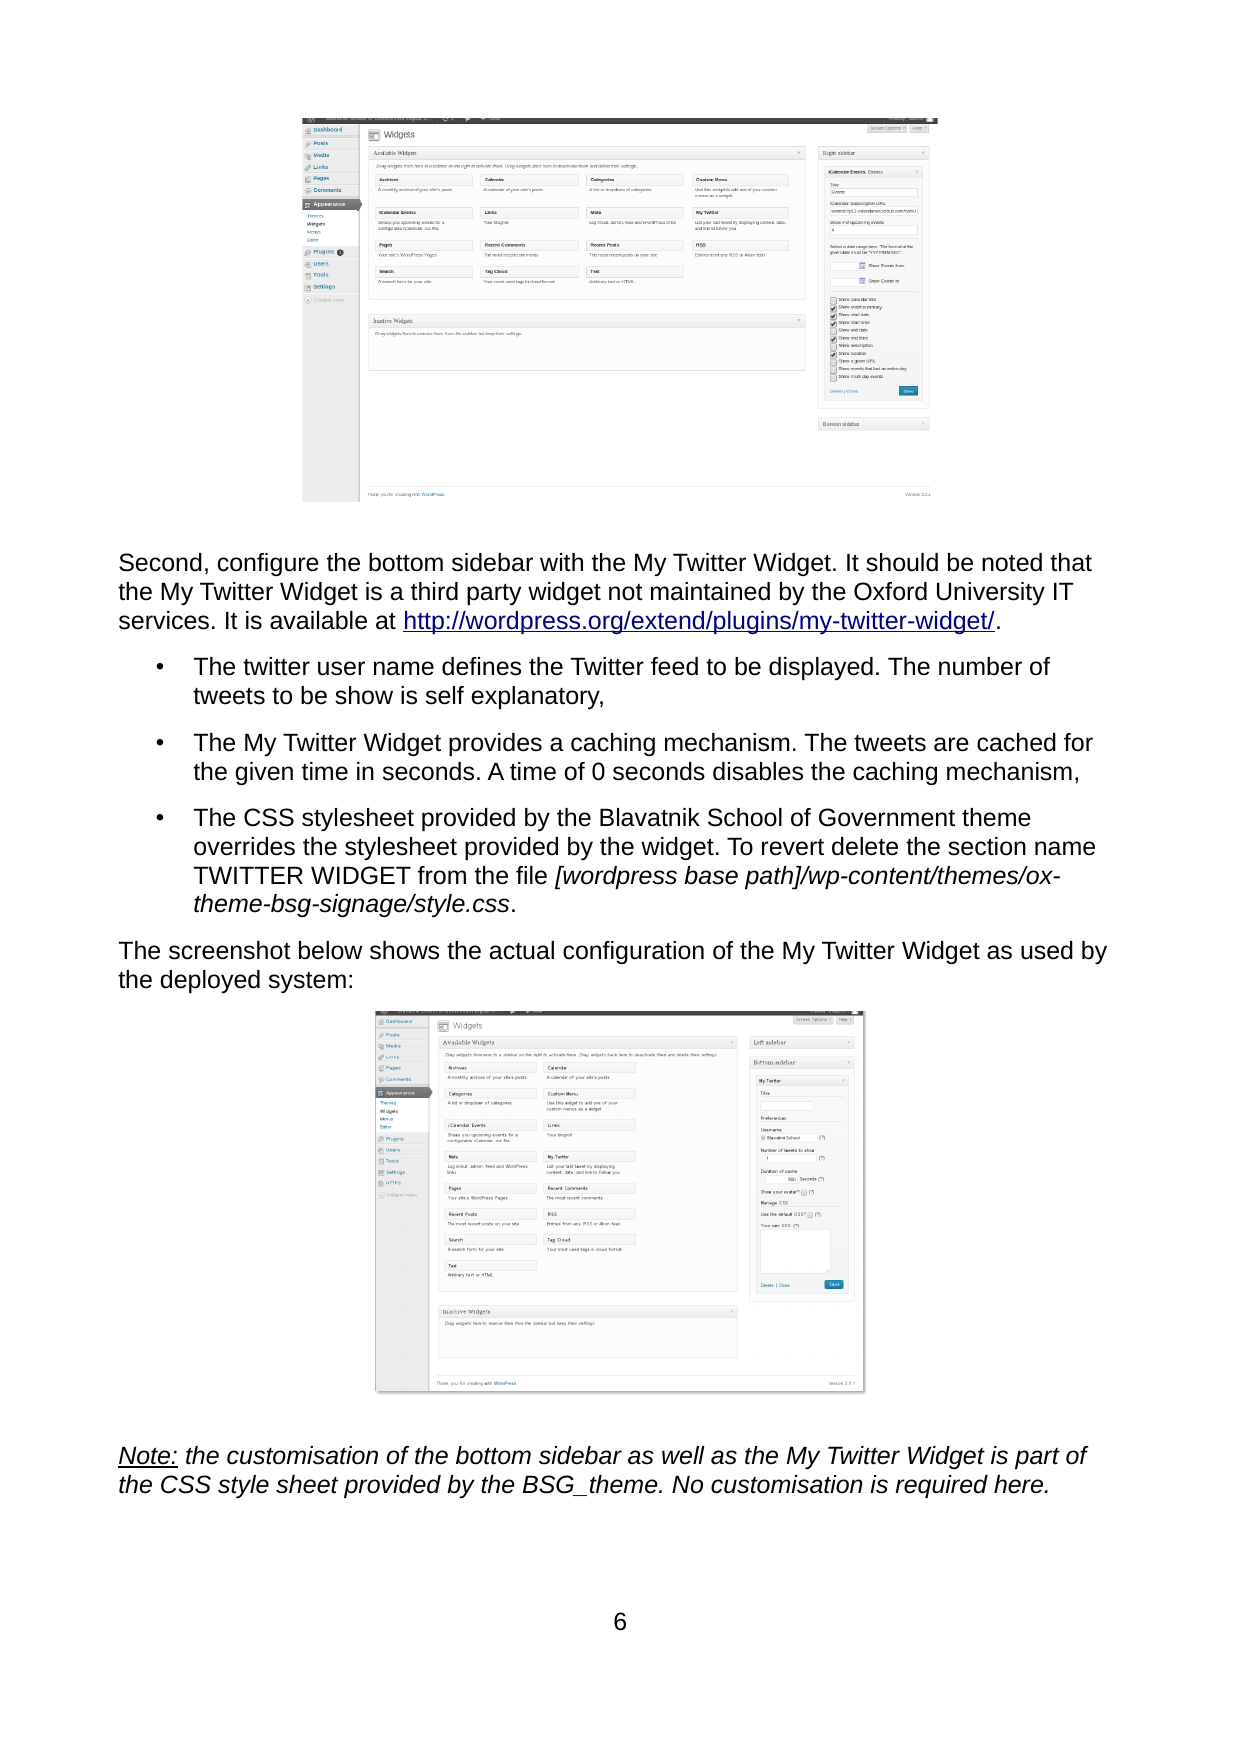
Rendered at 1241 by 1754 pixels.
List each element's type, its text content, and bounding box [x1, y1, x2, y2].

list The CSS stylesheet provided by the Blavatnik School of Government theme overrides the stylesheet provided by the widget. To revert delete the section name TWITTER WIDGET from the file [wordpress base path]/wp-content/themes/ox-theme-bsg-signage/style.css. [156, 803, 1122, 918]
text Note: the customisation of the bottom sidebar as well as the My Twitter Widget is part of the CSS style sheet provided by the BSG_theme. No customisation is required here. [118, 1441, 1122, 1499]
picture [373, 1011, 867, 1395]
picture [302, 118, 938, 502]
